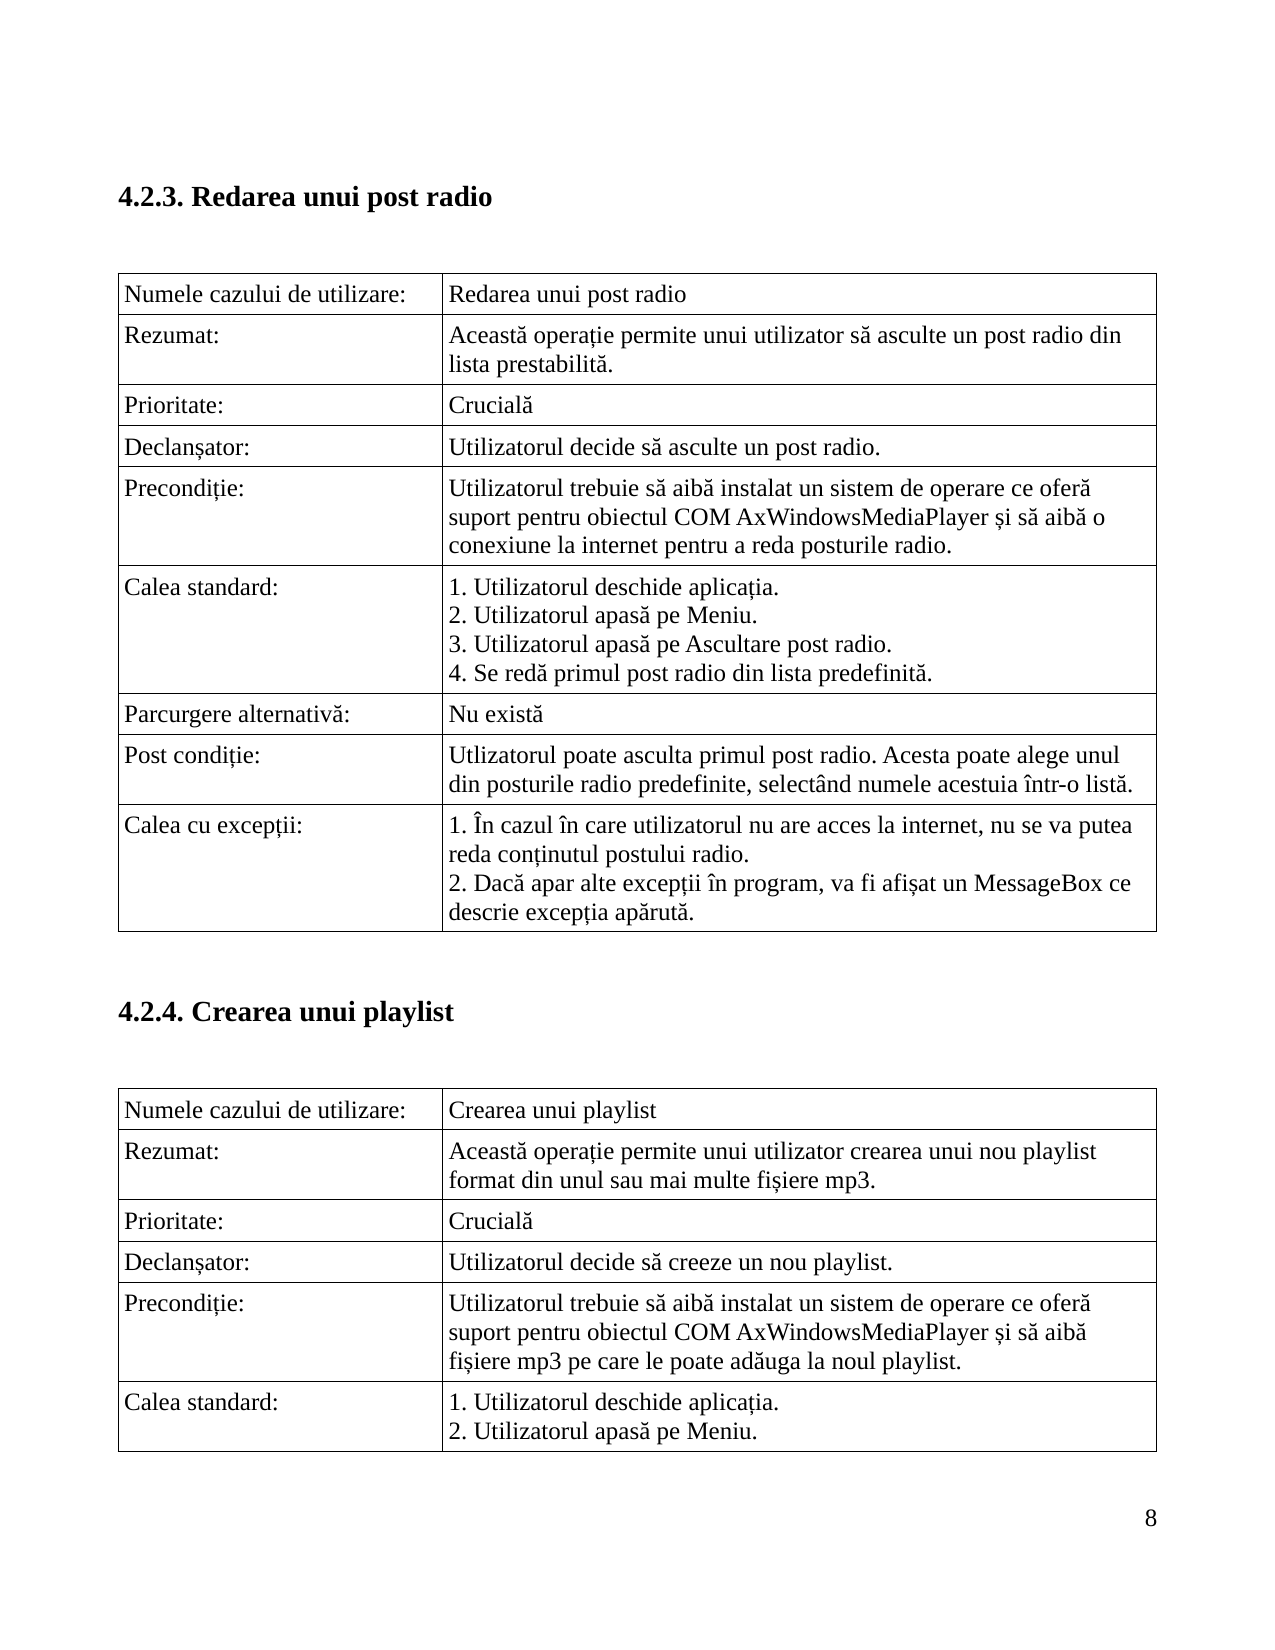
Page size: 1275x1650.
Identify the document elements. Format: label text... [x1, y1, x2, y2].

table_cell Declanșator: [119, 426, 442, 466]
table_cell Această operație permite unui utilizator să asculte un post radio din lista prestabilită. [443, 315, 1156, 384]
table_cell Post condiție: [119, 735, 442, 804]
table_cell Calea cu excepții: [119, 805, 442, 931]
table_cell Nu există [443, 694, 1156, 734]
table_cell Utlizatorul poate asculta primul post radio. Acesta poate alege unul din posturile radio predefinite, selectând numele acestuia într-o listă. [443, 735, 1156, 804]
table_cell Precondiție: [119, 467, 442, 565]
table_cell Declanșator: [119, 1242, 442, 1282]
table_header Numele cazului de utilizare: [119, 1089, 442, 1129]
table_cell Rezumat: [119, 1130, 442, 1199]
table_header Redarea unui post radio [443, 274, 1156, 314]
table_cell 1. În cazul în care utilizatorul nu are acces la internet, nu se va putea reda conținutul postului radio. 2. Dacă apar alte excepții în program, va fi afișat un MessageBox ce descrie excepția apărută. [443, 805, 1156, 931]
table_cell Utilizatorul trebuie să aibă instalat un sistem de operare ce oferă suport pentru obiectul COM AxWindowsMediaPlayer și să aibă fișiere mp3 pe care le poate adăuga la noul playlist. [443, 1283, 1156, 1381]
table_cell Crucială [443, 1200, 1156, 1241]
table_cell Utilizatorul decide să creeze un nou playlist. [443, 1242, 1156, 1282]
table_cell Precondiție: [119, 1283, 442, 1381]
table_header Numele cazului de utilizare: [119, 274, 442, 314]
table_cell Această operație permite unui utilizator crearea unui nou playlist format din unul sau mai multe fișiere mp3. [443, 1130, 1156, 1199]
table_cell Prioritate: [119, 1200, 442, 1241]
table_cell 1. Utilizatorul deschide aplicația. 2. Utilizatorul apasă pe Meniu. 3. Utilizatorul apasă pe Ascultare post radio. 4. Se redă primul post radio din lista predefinită. [443, 566, 1156, 692]
table_cell Calea standard: [119, 566, 442, 692]
subtitle 4.2.3. Redarea unui post radio [118, 179, 1157, 212]
table_cell Crucială [443, 385, 1156, 425]
table_cell 1. Utilizatorul deschide aplicația. 2. Utilizatorul apasă pe Meniu. [443, 1382, 1156, 1451]
table_cell Calea standard: [119, 1382, 442, 1451]
table_header Crearea unui playlist [443, 1089, 1156, 1129]
table_cell Prioritate: [119, 385, 442, 425]
table_cell Rezumat: [119, 315, 442, 384]
subtitle 4.2.4. Crearea unui playlist [118, 994, 1157, 1028]
table_cell Utilizatorul trebuie să aibă instalat un sistem de operare ce oferă suport pentru obiectul COM AxWindowsMediaPlayer și să aibă o conexiune la internet pentru a reda posturile radio. [443, 467, 1156, 565]
table_cell Utilizatorul decide să asculte un post radio. [443, 426, 1156, 466]
table_cell Parcurgere alternativă: [119, 694, 442, 734]
